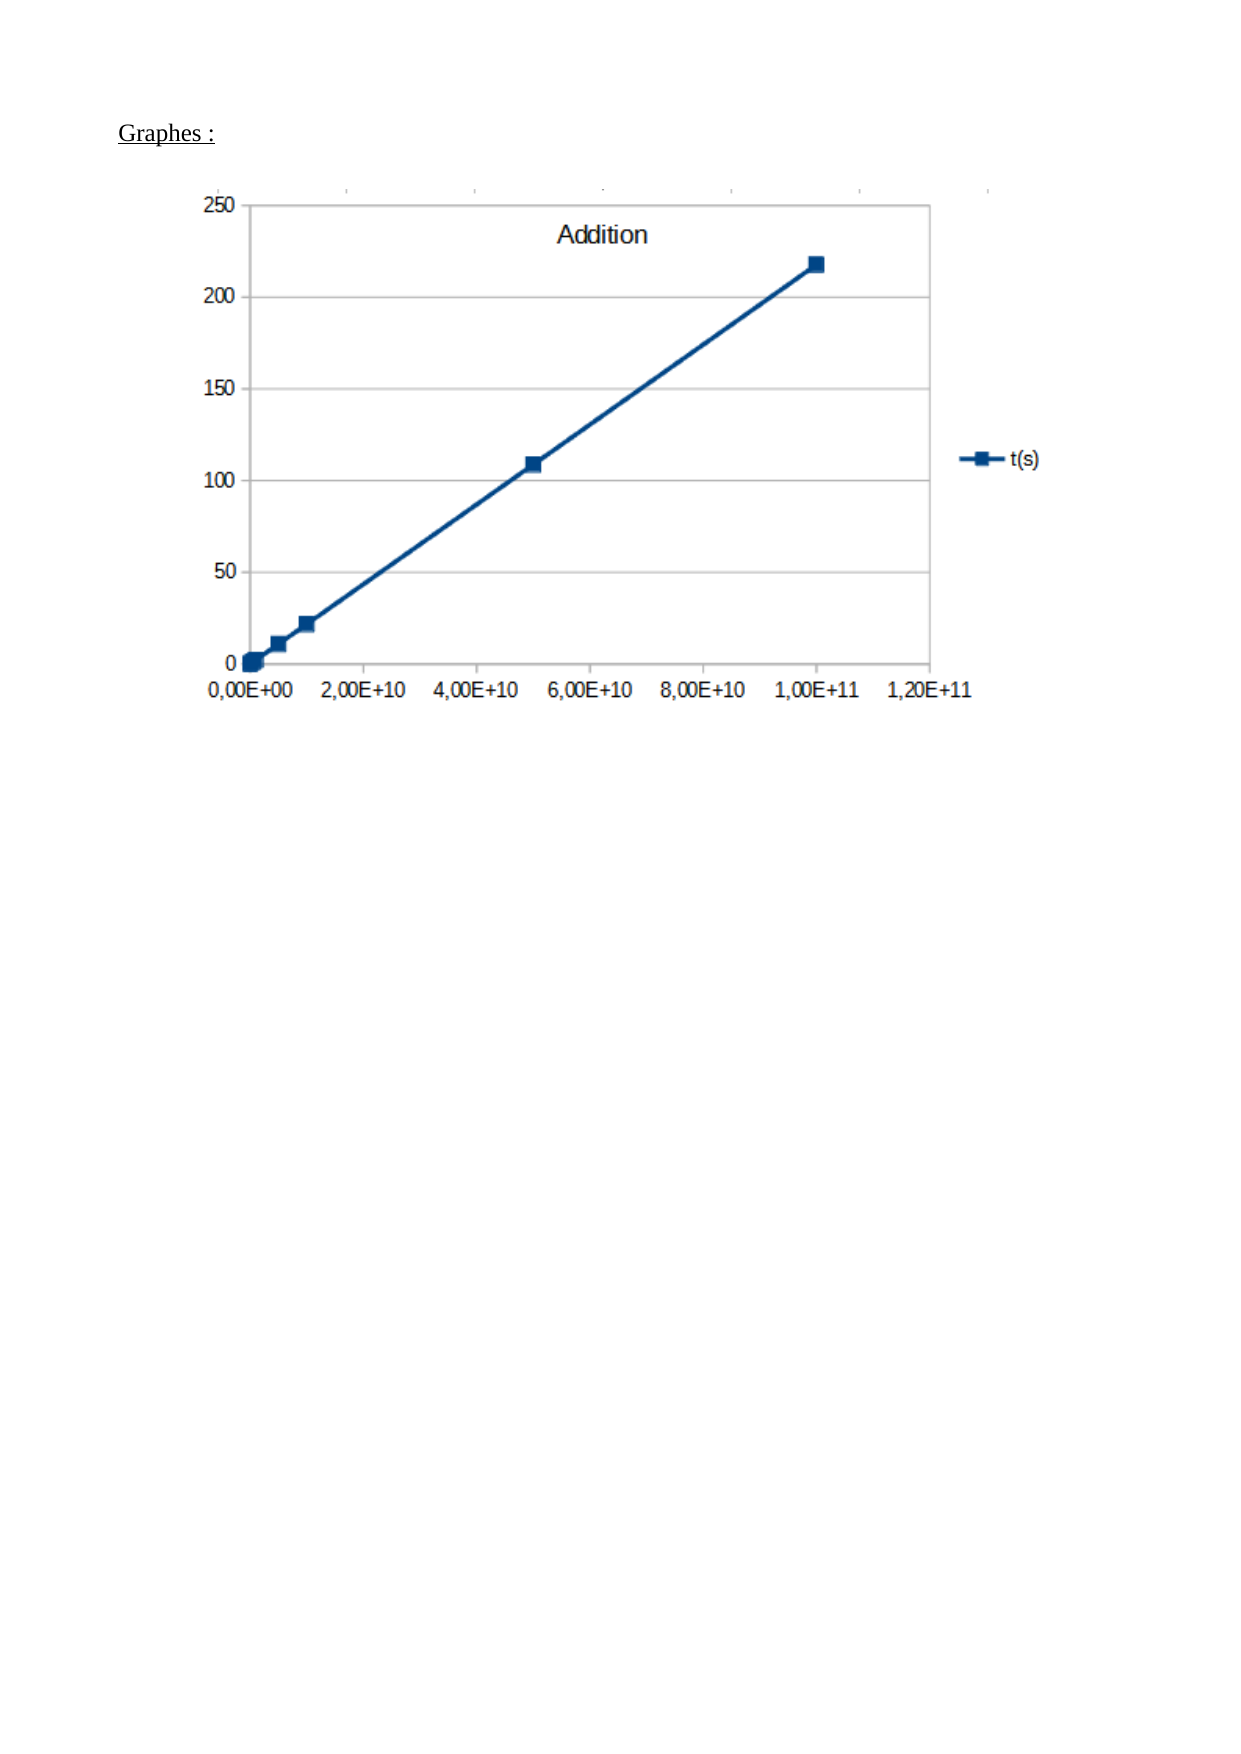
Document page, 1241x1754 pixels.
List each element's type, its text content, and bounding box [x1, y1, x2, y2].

picture [191, 189, 1049, 721]
text Graphes : [118, 118, 1122, 147]
